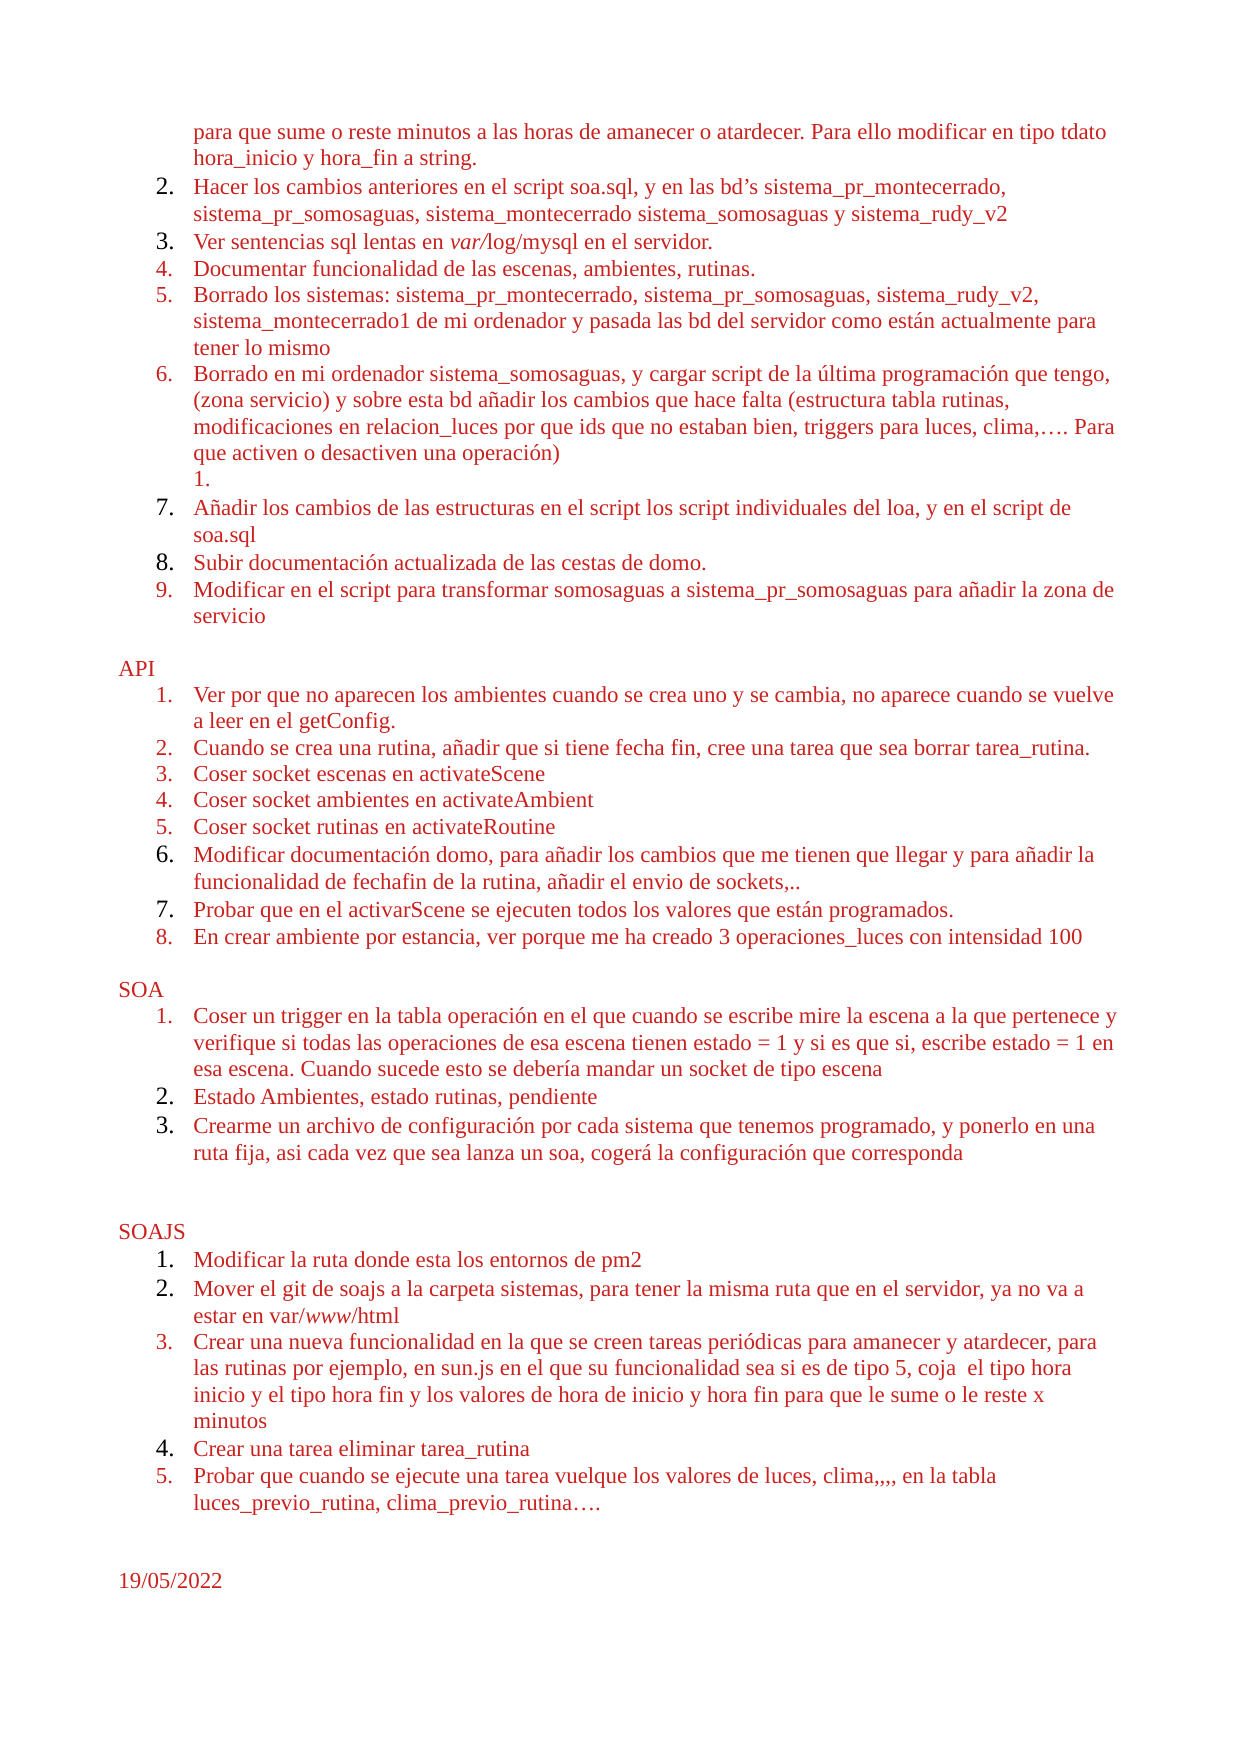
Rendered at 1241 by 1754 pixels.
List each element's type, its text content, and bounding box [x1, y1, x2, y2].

list Coser socket ambientes en activateAmbient [156, 787, 1122, 813]
list Borrado los sistemas: sistema_pr_montecerrado, sistema_pr_somosaguas, sistema_rudy_v2, sistema_montecerrado1 de mi ordenador y pasada las bd del servidor como están actualmente para tener lo mismo [156, 281, 1122, 360]
list Coser socket rutinas en activateRoutine [156, 813, 1122, 839]
text API [118, 655, 1122, 681]
text SOA [118, 976, 1122, 1002]
list Hacer los cambios anteriores en el script soa.sql, y en las bd’s sistema_pr_montecerrado, sistema_pr_somosaguas, sistema_montecerrado sistema_somosaguas y sistema_rudy_v2 [156, 171, 1122, 226]
list Mover el git de soajs a la carpeta sistemas, para tener la misma ruta que en el servidor, ya no va a estar en var/www/html [156, 1273, 1122, 1328]
list Modificar en el script para transformar somosaguas a sistema_pr_somosaguas para añadir la zona de servicio [156, 576, 1122, 628]
list Modificar la ruta donde esta los entornos de pm2 [156, 1244, 1122, 1273]
list Ver sentencias sql lentas en var/log/mysql en el servidor. [156, 226, 1122, 255]
list Documentar funcionalidad de las escenas, ambientes, rutinas. [156, 255, 1122, 281]
list Subir documentación actualizada de las cestas de domo. [156, 547, 1122, 576]
list para que sume o reste minutos a las horas de amanecer o atardecer. Para ello modificar en tipo tdato hora_inicio y hora_fin a string. [156, 118, 1122, 171]
list Añadir los cambios de las estructuras en el script los script individuales del loa, y en el script de soa.sql [156, 492, 1122, 547]
list Estado Ambientes, estado rutinas, pendiente [156, 1081, 1122, 1110]
list Ver por que no aparecen los ambientes cuando se crea uno y se cambia, no aparece cuando se vuelve a leer en el getConfig. [156, 681, 1122, 734]
list Crear una tarea eliminar tarea_rutina [156, 1433, 1122, 1462]
list Probar que cuando se ejecute una tarea vuelque los valores de luces, clima,,,, en la tabla luces_previo_rutina, clima_previo_rutina…. [156, 1462, 1122, 1515]
list Cuando se crea una rutina, añadir que si tiene fecha fin, cree una tarea que sea borrar tarea_rutina. [156, 734, 1122, 760]
text SOAJS [118, 1218, 1122, 1244]
list En crear ambiente por estancia, ver porque me ha creado 3 operaciones_luces con intensidad 100 [156, 923, 1122, 949]
text 19/05/2022 [118, 1568, 1122, 1594]
list Crearme un archivo de configuración por cada sistema que tenemos programado, y ponerlo en una ruta fija, asi cada vez que sea lanza un soa, cogerá la configuración que corresponda [156, 1110, 1122, 1165]
list Coser un trigger en la tabla operación en el que cuando se escribe mire la escena a la que pertenece y verifique si todas las operaciones de esa escena tienen estado = 1 y si es que si, escribe estado = 1 en esa escena. Cuando sucede esto se debería mandar un socket de tipo escena [156, 1002, 1122, 1081]
list Coser socket escenas en activateScene [156, 760, 1122, 787]
list Probar que en el activarScene se ejecuten todos los valores que están programados. [156, 894, 1122, 923]
list Crear una nueva funcionalidad en la que se creen tareas periódicas para amanecer y atardecer, para las rutinas por ejemplo, en sun.js en el que su funcionalidad sea si es de tipo 5, coja el tipo hora inicio y el tipo hora fin y los valores de hora de inicio y hora fin para que le sume o le reste x minutos [156, 1328, 1122, 1433]
list Borrado en mi ordenador sistema_somosaguas, y cargar script de la última programación que tengo, (zona servicio) y sobre esta bd añadir los cambios que hace falta (estructura tabla rutinas, modificaciones en relacion_luces por que ids que no estaban bien, triggers para luces, clima,…. Para que activen o desactiven una operación) [156, 360, 1122, 466]
list Modificar documentación domo, para añadir los cambios que me tienen que llegar y para añadir la funcionalidad de fechafin de la rutina, añadir el envio de sockets,.. [156, 839, 1122, 894]
